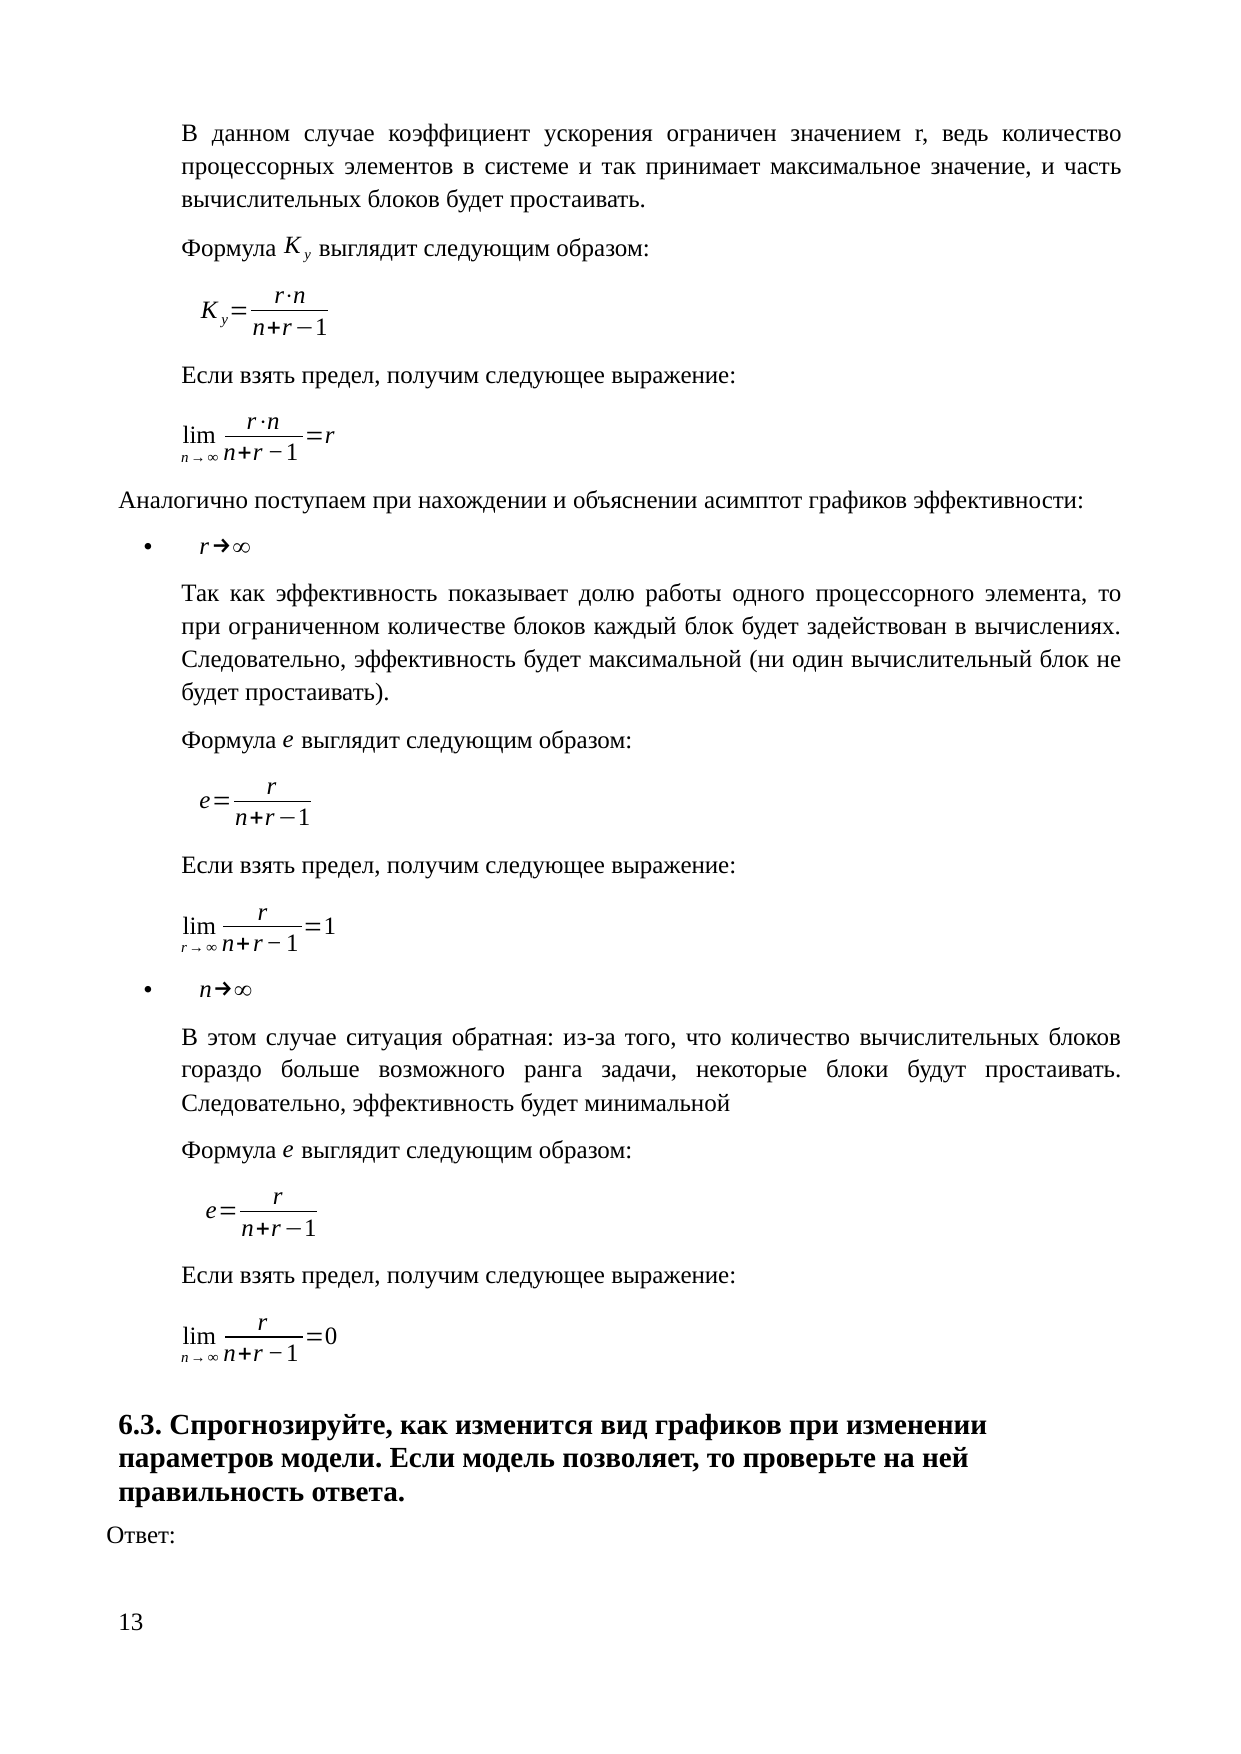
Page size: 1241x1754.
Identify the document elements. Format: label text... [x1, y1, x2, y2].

list Формула выглядит следующим образом: [144, 232, 1122, 263]
list Формула выглядит следующим образом: [144, 725, 1122, 754]
text Ответ: [106, 1520, 1122, 1549]
list В данном случае коэффициент ускорения ограничен значением r, ведь количество процессорных элементов в системе и так принимает максимальное значение, и часть вычислительных блоков будет простаивать. [144, 118, 1122, 213]
subtitle Спрогнозируйте, как изменится вид графиков при изменении параметров модели. Если модель позволяет, то проверьте на ней правильность ответа. [118, 1407, 1122, 1507]
list Аналогично поступаем при нахождении и объяснении асимптот графиков эффективности: [118, 485, 1122, 514]
list Если взять предел, получим следующее выражение: [144, 851, 1122, 879]
list Если взять предел, получим следующее выражение: [144, 360, 1122, 388]
list В этом случае ситуация обратная: из-за того, что количество вычислительных блоков гораздо больше возможного ранга задачи, некоторые блоки будут простаивать. Следовательно, эффективность будет минимальной [144, 1022, 1122, 1116]
list Формула выглядит следующим образом: [144, 1135, 1122, 1164]
list Eсли взять предел, получим следующее выражение: [144, 1261, 1122, 1289]
list Так как эффективность показывает долю работы одного процессорного элемента, то при ограниченном количестве блоков каждый блок будет задействован в вычислениях. Следовательно, эффективность будет максимальной (ни один вычислительный блок не будет простаивать). [144, 578, 1122, 706]
